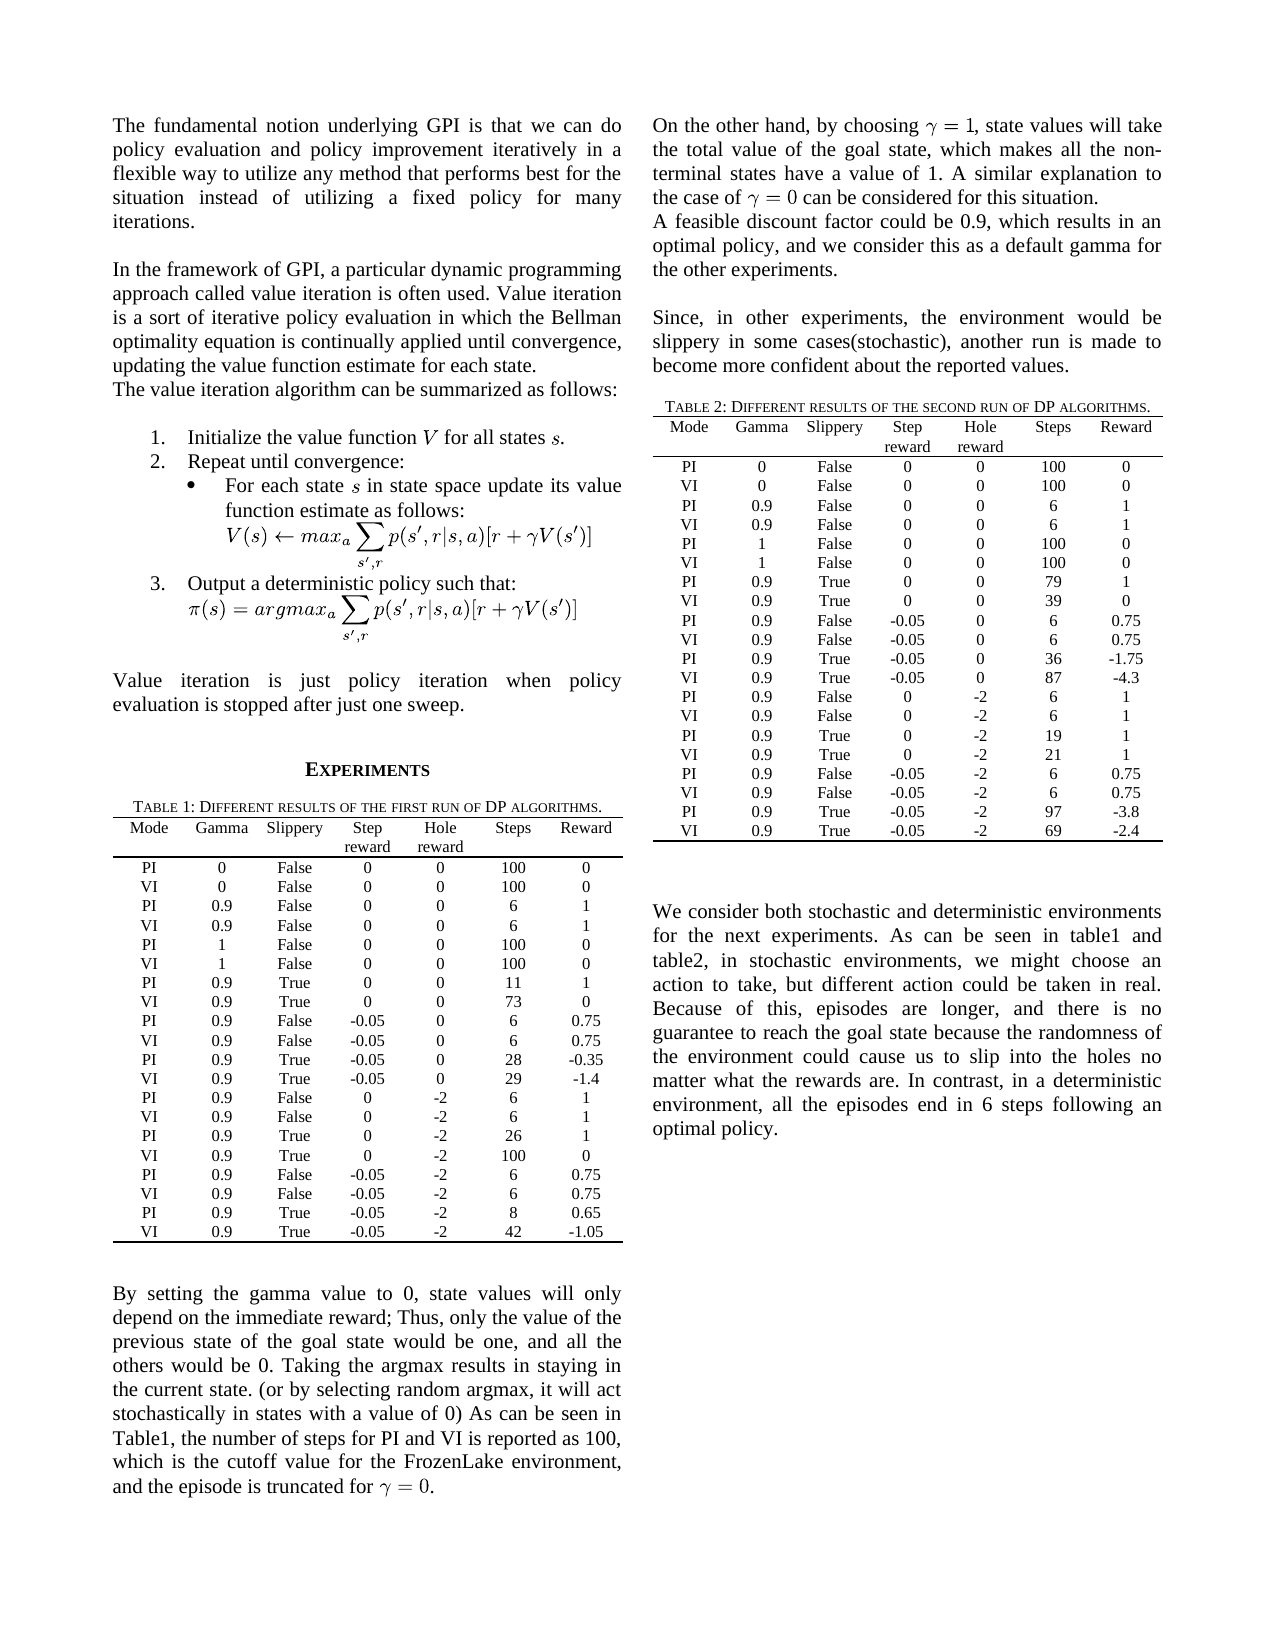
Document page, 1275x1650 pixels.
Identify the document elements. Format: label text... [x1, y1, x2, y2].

table_cell -0.05 [871, 630, 944, 649]
table_cell 100 [477, 954, 549, 973]
table_cell 0 [404, 954, 477, 973]
table_cell False [798, 687, 871, 706]
table_header Mode [653, 417, 725, 456]
table_cell PI [653, 649, 725, 668]
table_cell 0 [944, 476, 1017, 495]
table_cell 0 [331, 877, 404, 896]
table_cell -2 [944, 725, 1017, 744]
table_cell -2 [944, 783, 1017, 802]
table_cell VI [653, 821, 725, 840]
table_cell 0 [331, 1145, 404, 1164]
table_cell 100 [1017, 553, 1089, 572]
table_cell PI [113, 973, 185, 992]
table_cell 0.9 [725, 687, 798, 706]
table_cell 0 [944, 668, 1017, 687]
table_cell -0.05 [331, 1030, 404, 1049]
table_cell -0.05 [331, 1069, 404, 1088]
table_cell 0 [1090, 534, 1162, 553]
table_cell 0 [871, 476, 944, 495]
table_cell False [258, 915, 331, 934]
table_cell 100 [477, 935, 549, 954]
table_cell False [798, 476, 871, 495]
table_cell 0 [550, 992, 622, 1011]
table_cell 0 [550, 858, 622, 877]
table_cell 11 [477, 973, 549, 992]
table_cell 0.9 [185, 896, 258, 915]
table_cell -0.05 [331, 1050, 404, 1069]
table_cell 21 [1017, 745, 1089, 764]
table_cell False [258, 1088, 331, 1107]
table_cell -2 [404, 1203, 477, 1222]
table_cell 0.9 [725, 630, 798, 649]
table_cell PI [113, 1203, 185, 1222]
table_cell False [258, 858, 331, 877]
table_cell 0 [944, 515, 1017, 534]
table_cell -4.3 [1090, 668, 1162, 687]
table_cell -0.05 [871, 783, 944, 802]
table_cell False [798, 515, 871, 534]
table_cell 100 [1017, 534, 1089, 553]
table_cell 19 [1017, 725, 1089, 744]
table_cell False [258, 896, 331, 915]
table_cell 0 [1090, 476, 1162, 495]
table_cell 0 [944, 591, 1017, 610]
table_cell VI [653, 553, 725, 572]
table_cell -2.4 [1090, 821, 1162, 840]
table_cell False [798, 457, 871, 476]
table_cell -0.05 [871, 649, 944, 668]
table_cell 0 [944, 610, 1017, 629]
table_cell VI [653, 476, 725, 495]
text The value iteration algorithm can be summarized as follows: [112, 377, 622, 401]
table_cell 0 [550, 935, 622, 954]
table_cell True [798, 572, 871, 591]
table_header Mode [113, 818, 185, 856]
table_cell 0 [404, 1050, 477, 1069]
table_cell -2 [944, 706, 1017, 725]
table_cell 0 [185, 877, 258, 896]
subtitle Experiments [112, 756, 622, 781]
table_cell -2 [404, 1088, 477, 1107]
table_cell 1 [550, 1088, 622, 1107]
table_cell 0 [550, 954, 622, 973]
table_cell False [798, 534, 871, 553]
table_cell 0 [944, 495, 1017, 514]
table_cell 1 [1090, 495, 1162, 514]
table_cell 0 [550, 1145, 622, 1164]
table_cell 0 [331, 915, 404, 934]
table_cell 0.9 [725, 745, 798, 764]
table_header Hole reward [404, 818, 477, 856]
table_cell 0 [331, 1088, 404, 1107]
table_cell 0 [871, 725, 944, 744]
table_cell 0.9 [725, 821, 798, 840]
table_cell 0 [871, 515, 944, 534]
table_cell 0 [944, 457, 1017, 476]
table_cell 6 [477, 1184, 549, 1203]
table_cell True [798, 591, 871, 610]
table_cell PI [653, 457, 725, 476]
table_header Step reward [871, 417, 944, 456]
table_cell 0 [944, 572, 1017, 591]
table_cell 1 [1090, 725, 1162, 744]
table_cell VI [113, 877, 185, 896]
table_cell 1 [550, 1107, 622, 1126]
table_cell -2 [404, 1222, 477, 1241]
table_cell 0.9 [725, 706, 798, 725]
table_cell False [258, 1107, 331, 1126]
list The fundamental notion underlying GPI is that we can do policy evaluation and policy improvement iteratively in a flexible way to utilize any method that performs best for the situation instead of utilizing a fixed policy for many iterations. [112, 112, 622, 233]
table_cell 6 [477, 1165, 549, 1184]
table_cell 0.75 [550, 1030, 622, 1049]
table_cell 0.9 [725, 649, 798, 668]
table_cell VI [653, 706, 725, 725]
table_cell 6 [477, 1088, 549, 1107]
table_cell 0 [185, 858, 258, 877]
table_cell VI [653, 668, 725, 687]
table_cell VI [653, 630, 725, 649]
table_cell 0 [871, 495, 944, 514]
table_cell 0.9 [185, 1088, 258, 1107]
table_cell VI [113, 915, 185, 934]
table_cell 6 [1017, 495, 1089, 514]
table_cell 0 [331, 1107, 404, 1126]
table_cell 0 [404, 973, 477, 992]
list For each state in state space update its value function estimate as follows: [187, 473, 622, 522]
table_header Gamma [725, 417, 798, 456]
table_cell 0.9 [185, 1165, 258, 1184]
table_cell 6 [1017, 706, 1089, 725]
table_cell 0 [871, 553, 944, 572]
table_cell True [258, 992, 331, 1011]
list Initialize the value function for all states . [150, 425, 622, 449]
table_cell 0 [404, 877, 477, 896]
table_cell 0.9 [185, 1030, 258, 1049]
table_cell VI [653, 745, 725, 764]
table_cell 0.75 [550, 1011, 622, 1030]
text In the framework of GPI, a particular dynamic programming approach called value iteration is often used. Value iteration is a sort of iterative policy evaluation in which the Bellman optimality equation is continually applied until convergence, updating the value function estimate for each state. [112, 257, 622, 377]
table_cell 0.9 [725, 802, 798, 821]
table_cell 0 [871, 591, 944, 610]
text Table 1: Different results of the first run of DP algorithms. [112, 797, 622, 816]
table_cell 0.9 [185, 1222, 258, 1241]
table_cell 0 [1090, 553, 1162, 572]
table_cell 0 [331, 858, 404, 877]
table_header Slippery [258, 818, 331, 856]
table_cell 0 [404, 915, 477, 934]
table_cell VI [113, 992, 185, 1011]
table_cell 6 [1017, 783, 1089, 802]
table_cell False [258, 1165, 331, 1184]
table_cell 6 [477, 896, 549, 915]
table_cell 100 [1017, 457, 1089, 476]
table_cell 0.9 [185, 1184, 258, 1203]
table_cell 0.75 [1090, 764, 1162, 783]
list Output a deterministic policy such that: [150, 571, 622, 594]
table_cell 0 [944, 649, 1017, 668]
table_cell 1 [1090, 745, 1162, 764]
table_cell True [258, 1145, 331, 1164]
table_cell 0 [944, 553, 1017, 572]
table_cell -0.35 [550, 1050, 622, 1069]
table_cell 0 [1090, 457, 1162, 476]
table_cell 0 [871, 706, 944, 725]
table_cell PI [653, 687, 725, 706]
table_cell 42 [477, 1222, 549, 1241]
table_cell 0 [404, 1030, 477, 1049]
table_cell True [798, 725, 871, 744]
table_cell -0.05 [871, 802, 944, 821]
table_cell 0.9 [725, 668, 798, 687]
table_cell PI [653, 572, 725, 591]
table_cell False [798, 630, 871, 649]
table_cell 69 [1017, 821, 1089, 840]
table_cell True [798, 821, 871, 840]
table_cell 8 [477, 1203, 549, 1222]
table_header Slippery [798, 417, 871, 456]
table_cell -2 [944, 802, 1017, 821]
table_cell 6 [477, 1011, 549, 1030]
table_cell 0 [331, 896, 404, 915]
text By setting the gamma value to 0, state values will only depend on the immediate reward; Thus, only the value of the previous state of the goal state would be one, and all the others would be 0. Taking the argmax results in staying in the current state. (or by selecting random argmax, it will act stochastically in states with a value of 0) As can be seen in Table1, the number of steps for PI and VI is reported as 100, which is the cutoff value for the FrozenLake environment, and the episode is truncated for . [112, 1281, 622, 1498]
table_cell 1 [185, 954, 258, 973]
table_cell 6 [1017, 610, 1089, 629]
table_cell 6 [1017, 630, 1089, 649]
table_cell 6 [1017, 764, 1089, 783]
table_cell False [798, 783, 871, 802]
table_cell True [798, 745, 871, 764]
table_cell -0.05 [331, 1203, 404, 1222]
table_cell 0.9 [185, 992, 258, 1011]
table_cell 0.9 [725, 591, 798, 610]
table_cell 0 [404, 896, 477, 915]
table_cell -0.05 [331, 1165, 404, 1184]
table_cell 28 [477, 1050, 549, 1069]
table_cell -1.05 [550, 1222, 622, 1241]
table_cell 0.9 [185, 1069, 258, 1088]
table_cell 0 [550, 877, 622, 896]
table_cell VI [653, 783, 725, 802]
table_header Hole reward [944, 417, 1017, 456]
table_cell 0.9 [185, 915, 258, 934]
table_cell 29 [477, 1069, 549, 1088]
table_cell PI [113, 1011, 185, 1030]
table_cell 0 [871, 745, 944, 764]
table_cell False [798, 495, 871, 514]
table_cell 100 [1017, 476, 1089, 495]
table_cell 1 [550, 896, 622, 915]
table_cell 0.75 [550, 1165, 622, 1184]
table_cell VI [653, 515, 725, 534]
table_cell 6 [1017, 515, 1089, 534]
table_cell 0.9 [185, 1203, 258, 1222]
text On the other hand, by choosing , state values will take the total value of the goal state, which makes all the non-terminal states have a value of 1. A similar explanation to the case of can be considered for this situation. [652, 112, 1162, 209]
table_cell 0 [725, 457, 798, 476]
table_header Reward [1090, 417, 1162, 456]
table_cell VI [113, 1030, 185, 1049]
table_cell PI [113, 1165, 185, 1184]
table_cell 0 [944, 630, 1017, 649]
table_cell 0 [331, 1126, 404, 1145]
table_cell False [798, 553, 871, 572]
table_cell 6 [1017, 687, 1089, 706]
table_cell False [258, 954, 331, 973]
table_cell -2 [404, 1145, 477, 1164]
table_cell PI [653, 495, 725, 514]
table_cell 0.9 [185, 1011, 258, 1030]
table_cell -0.05 [331, 1011, 404, 1030]
table_cell False [798, 706, 871, 725]
table_cell PI [653, 610, 725, 629]
table_cell VI [113, 1107, 185, 1126]
table_cell 1 [725, 553, 798, 572]
table_cell -2 [944, 764, 1017, 783]
table_cell 36 [1017, 649, 1089, 668]
table_cell PI [113, 896, 185, 915]
table_cell 6 [477, 1030, 549, 1049]
table_cell False [258, 1030, 331, 1049]
table_cell 100 [477, 1145, 549, 1164]
text Since, in other experiments, the environment would be slippery in some cases(stochastic), another run is made to become more confident about the reported values. [652, 305, 1162, 377]
table_cell False [258, 1184, 331, 1203]
table_cell 39 [1017, 591, 1089, 610]
table_cell 0.9 [185, 1107, 258, 1126]
table_cell -0.05 [331, 1222, 404, 1241]
table_cell -1.75 [1090, 649, 1162, 668]
table_cell 1 [1090, 706, 1162, 725]
table_cell PI [113, 935, 185, 954]
table_cell -2 [404, 1107, 477, 1126]
table_cell True [798, 649, 871, 668]
table_cell 0 [404, 1011, 477, 1030]
table_cell 0 [331, 935, 404, 954]
table_cell VI [113, 1145, 185, 1164]
text Value iteration is just policy iteration when policy evaluation is stopped after just one sweep. [112, 668, 622, 716]
table_cell True [258, 973, 331, 992]
table_cell 0 [331, 973, 404, 992]
table_cell 100 [477, 858, 549, 877]
table_cell -2 [944, 821, 1017, 840]
table_cell 6 [477, 1107, 549, 1126]
table_cell PI [653, 725, 725, 744]
table_header Steps [1017, 417, 1089, 456]
table_cell 0 [871, 687, 944, 706]
table_cell 0.9 [725, 515, 798, 534]
table_cell 0 [1090, 591, 1162, 610]
table_cell PI [113, 1126, 185, 1145]
table_cell 0.75 [550, 1184, 622, 1203]
table_cell 0.9 [725, 764, 798, 783]
table_cell 79 [1017, 572, 1089, 591]
table_cell False [258, 1011, 331, 1030]
table_cell 0 [944, 534, 1017, 553]
table_cell PI [113, 1088, 185, 1107]
table_cell True [258, 1203, 331, 1222]
table_cell False [798, 764, 871, 783]
table_cell 26 [477, 1126, 549, 1145]
table_cell 1 [725, 534, 798, 553]
table_cell VI [113, 1069, 185, 1088]
table_cell 0 [404, 1069, 477, 1088]
table_cell 0.75 [1090, 783, 1162, 802]
table_cell VI [113, 1184, 185, 1203]
table_cell -2 [404, 1126, 477, 1145]
table_cell VI [113, 954, 185, 973]
table_cell True [258, 1069, 331, 1088]
table_cell 0 [871, 534, 944, 553]
table_cell 0.9 [185, 1145, 258, 1164]
table_cell -0.05 [871, 821, 944, 840]
table_cell 1 [550, 1126, 622, 1145]
table_cell 87 [1017, 668, 1089, 687]
table_cell -3.8 [1090, 802, 1162, 821]
table_cell True [798, 802, 871, 821]
table_cell 0 [331, 992, 404, 1011]
table_cell VI [653, 591, 725, 610]
table_cell -2 [404, 1165, 477, 1184]
table_cell 0 [871, 572, 944, 591]
table_cell -2 [944, 687, 1017, 706]
table_cell 1 [1090, 572, 1162, 591]
table_cell 0 [404, 992, 477, 1011]
table_cell 0.9 [725, 572, 798, 591]
table_cell VI [113, 1222, 185, 1241]
table_cell True [258, 1050, 331, 1069]
table_cell 0 [331, 954, 404, 973]
text We consider both stochastic and deterministic environments for the next experiments. As can be seen in table1 and table2, in stochastic environments, we might choose an action to take, but different action could be taken in real. Because of this, episodes are longer, and there is no guarantee to reach the goal state because the randomness of the environment could cause us to slip into the holes no matter what the rewards are. In contrast, in a deterministic environment, all the episodes end in 6 steps following an optimal policy. [652, 899, 1162, 1140]
table_cell False [798, 610, 871, 629]
table_cell False [258, 935, 331, 954]
table_cell True [258, 1126, 331, 1145]
table_cell 0.75 [1090, 610, 1162, 629]
table_header Reward [550, 818, 622, 856]
table_cell -0.05 [331, 1184, 404, 1203]
text A feasible discount factor could be 0.9, which results in an optimal policy, and we consider this as a default gamma for the other experiments. [652, 209, 1162, 281]
table_cell -0.05 [871, 668, 944, 687]
table_cell PI [113, 1050, 185, 1069]
table_cell 1 [550, 915, 622, 934]
table_cell 1 [1090, 515, 1162, 534]
text Table 2: Different results of the second run of DP algorithms. [652, 396, 1162, 416]
table_cell 97 [1017, 802, 1089, 821]
table_cell 73 [477, 992, 549, 1011]
table_cell 0.65 [550, 1203, 622, 1222]
table_cell True [798, 668, 871, 687]
table_cell 1 [1090, 687, 1162, 706]
table_cell PI [653, 802, 725, 821]
table_header Gamma [185, 818, 258, 856]
table_cell 0.9 [185, 973, 258, 992]
table_cell 1 [550, 973, 622, 992]
table_cell -2 [404, 1184, 477, 1203]
table_cell 0.9 [725, 725, 798, 744]
table_cell 6 [477, 915, 549, 934]
table_cell True [258, 1222, 331, 1241]
table_cell PI [113, 858, 185, 877]
table_cell 0.9 [185, 1126, 258, 1145]
table_cell 0.9 [725, 495, 798, 514]
table_cell 0 [871, 457, 944, 476]
table_cell 1 [185, 935, 258, 954]
table_header Step reward [331, 818, 404, 856]
table_cell 0.9 [725, 783, 798, 802]
table_cell -0.05 [871, 610, 944, 629]
table_cell 0 [404, 935, 477, 954]
table_cell PI [653, 534, 725, 553]
table_cell False [258, 877, 331, 896]
table_cell PI [653, 764, 725, 783]
table_cell -2 [944, 745, 1017, 764]
table_header Steps [477, 818, 549, 856]
table_cell -0.05 [871, 764, 944, 783]
table_cell 0 [404, 858, 477, 877]
table_cell 0.9 [725, 610, 798, 629]
list Repeat until convergence: [150, 449, 622, 473]
table_cell 0 [725, 476, 798, 495]
table_cell -1.4 [550, 1069, 622, 1088]
table_cell 0.75 [1090, 630, 1162, 649]
table_cell 100 [477, 877, 549, 896]
table_cell 0.9 [185, 1050, 258, 1069]
